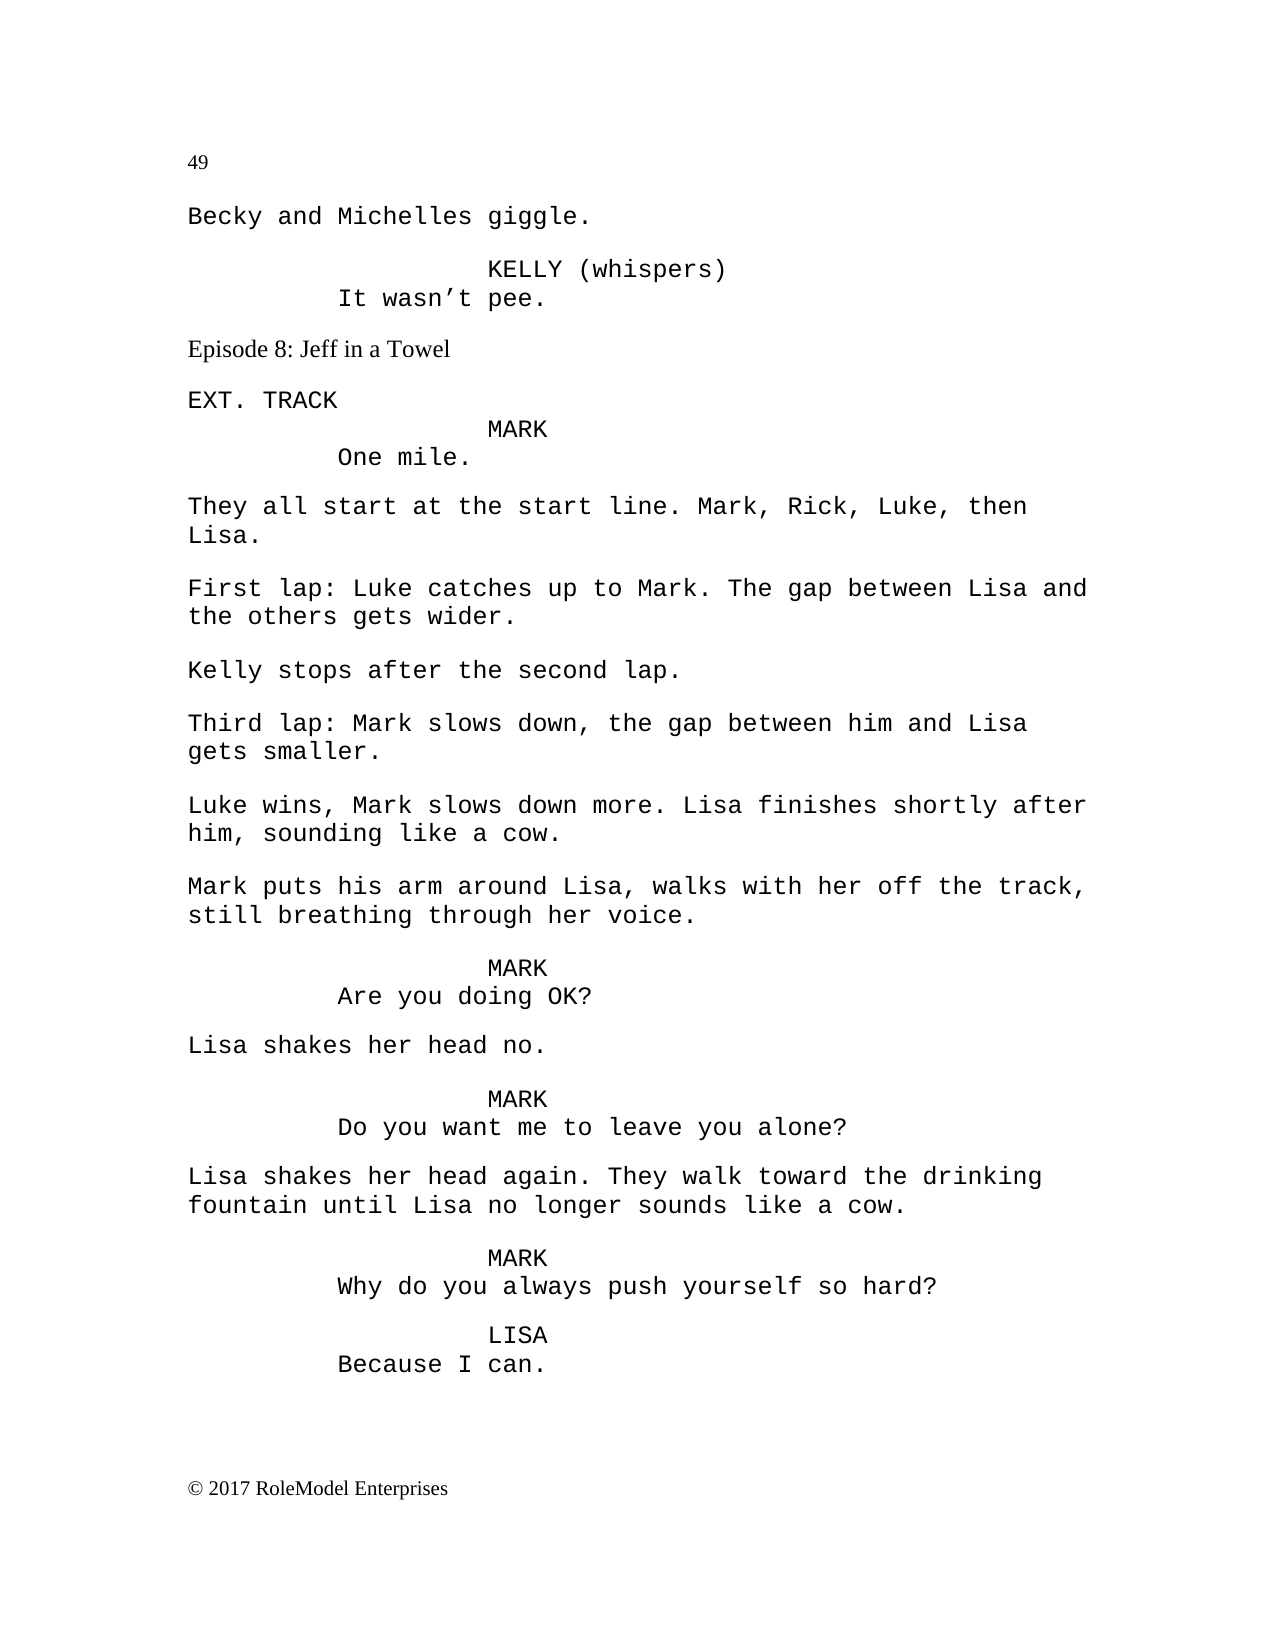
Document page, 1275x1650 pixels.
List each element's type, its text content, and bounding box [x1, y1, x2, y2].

text Luke wins, Mark slows down more. Lisa finishes shortly after him, sounding like a cow. [187, 792, 1087, 849]
text MARK [187, 1086, 1087, 1115]
text Mark puts his arm around Lisa, walks with her off the track, still breathing through her voice. [187, 874, 1087, 931]
text MARK [187, 956, 1087, 984]
text Why do you always push yourself so hard? [337, 1274, 937, 1302]
text Lisa shakes her head no. [187, 1033, 1087, 1061]
text KELLY (whispers) [187, 257, 1087, 285]
text Do you want me to leave you alone? [337, 1115, 937, 1143]
text Are you doing OK? [337, 984, 937, 1012]
text MARK [187, 1246, 1087, 1274]
text They all start at the start line. Mark, Rick, Luke, then Lisa. [187, 494, 1087, 551]
subtitle EXT. TRACK [187, 388, 1087, 416]
text Kelly stops after the second lap. [187, 657, 1087, 686]
text First lap: Luke catches up to Mark. The gap between Lisa and the others gets wider. [187, 576, 1087, 632]
text MARK [187, 416, 1087, 445]
text Third lap: Mark slows down, the gap between him and Lisa gets smaller. [187, 711, 1087, 767]
text Becky and Michelles giggle. [187, 203, 1087, 232]
text Because I can. [337, 1351, 937, 1380]
text It wasn’t pee. [337, 285, 937, 313]
text One mile. [337, 445, 937, 473]
text LISA [187, 1323, 1087, 1351]
subtitle Episode 8: Jeff in a Towel [187, 334, 1087, 363]
text Lisa shakes her head again. They walk toward the drinking fountain until Lisa no longer sounds like a cow. [187, 1164, 1087, 1221]
